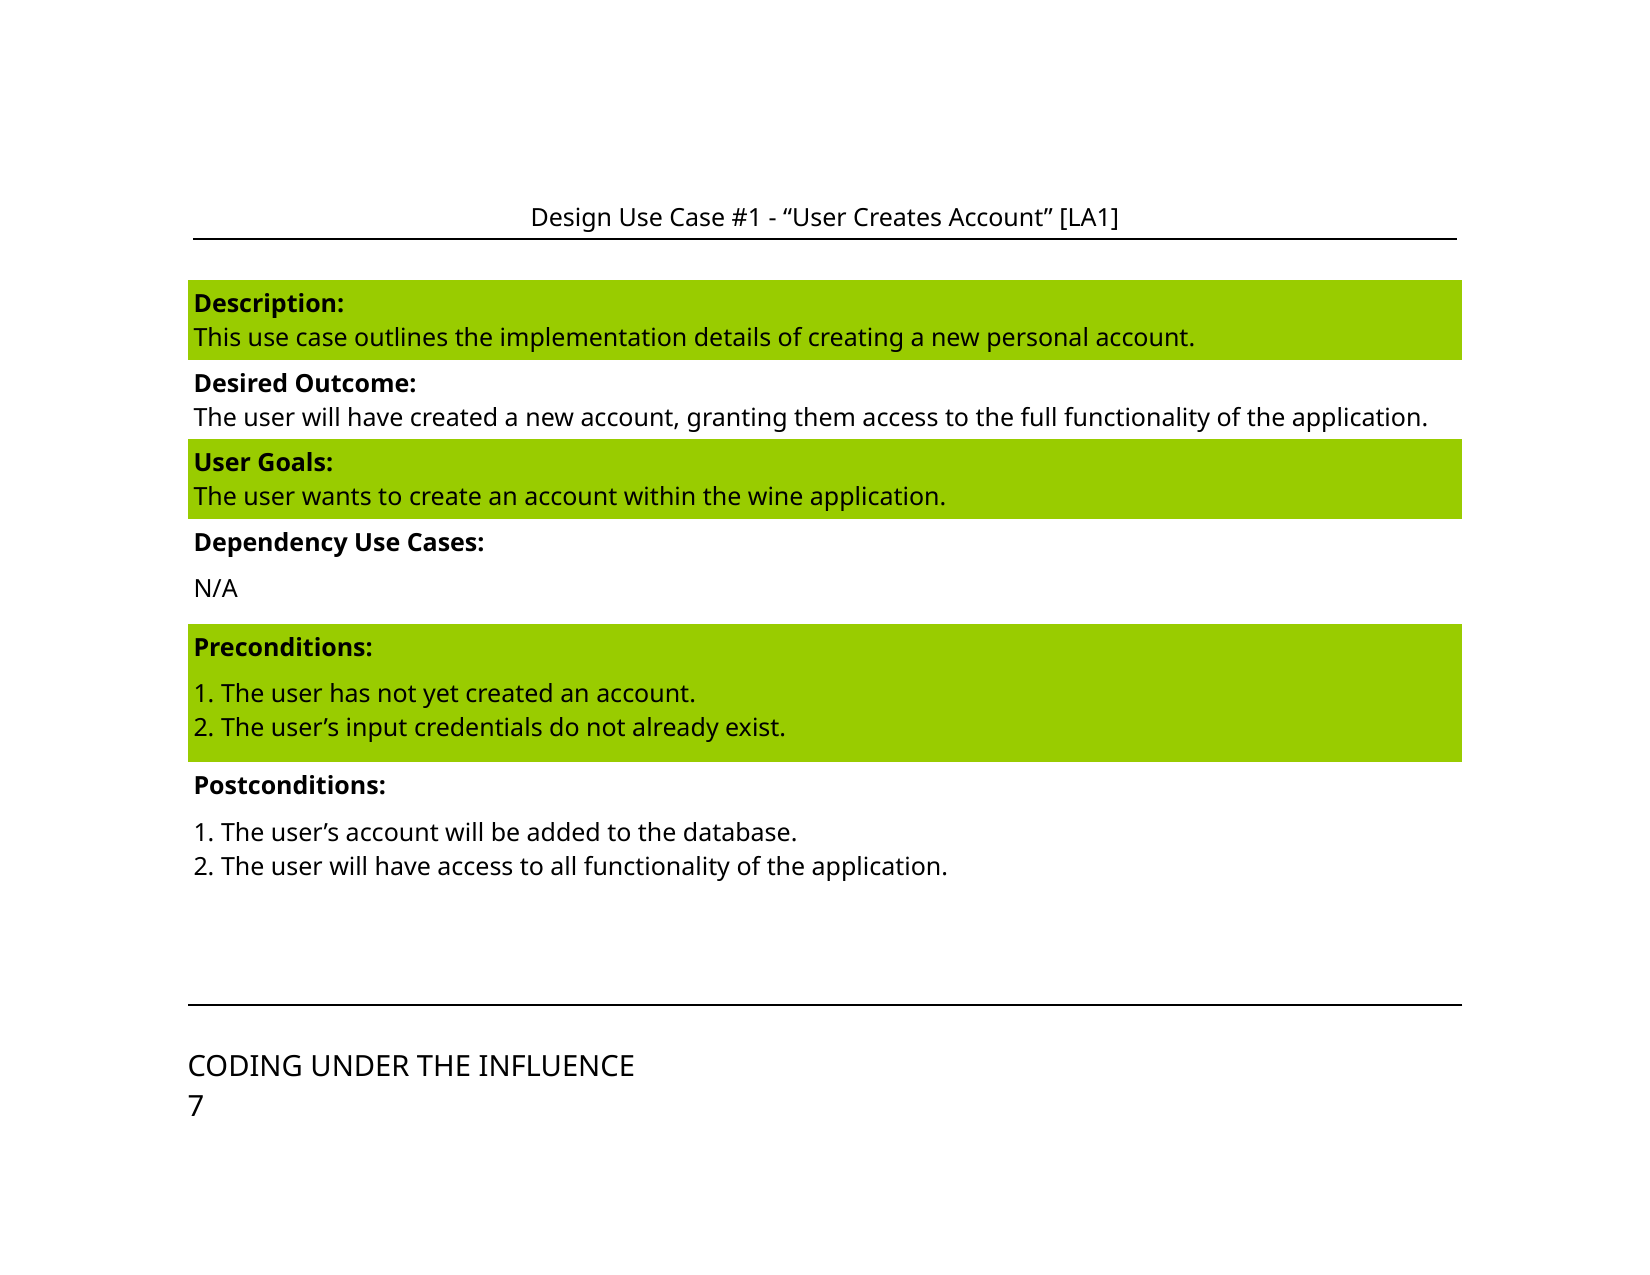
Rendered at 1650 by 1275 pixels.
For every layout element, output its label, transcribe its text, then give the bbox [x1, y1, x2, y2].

table_cell Description: This use case outlines the implementation details of creating a new personal account. [188, 280, 1462, 360]
table_cell Preconditions: 1. The user has not yet created an account. 2. The user’s input credentials do not already exist. [188, 624, 1462, 762]
table_cell Postconditions: 1. The user’s account will be added to the database. 2. The user will have access to all functionality of the application. [188, 762, 1462, 901]
table_cell Dependency Use Cases: N/A [188, 519, 1462, 623]
table_header Design Use Case #1 - “User Creates Account” [LA1] [188, 190, 1462, 280]
table_cell User Goals: The user wants to create an account within the wine application. [188, 439, 1462, 519]
table_cell Desired Outcome: The user will have created a new account, granting them access to the full functionality of the application. [188, 360, 1462, 439]
